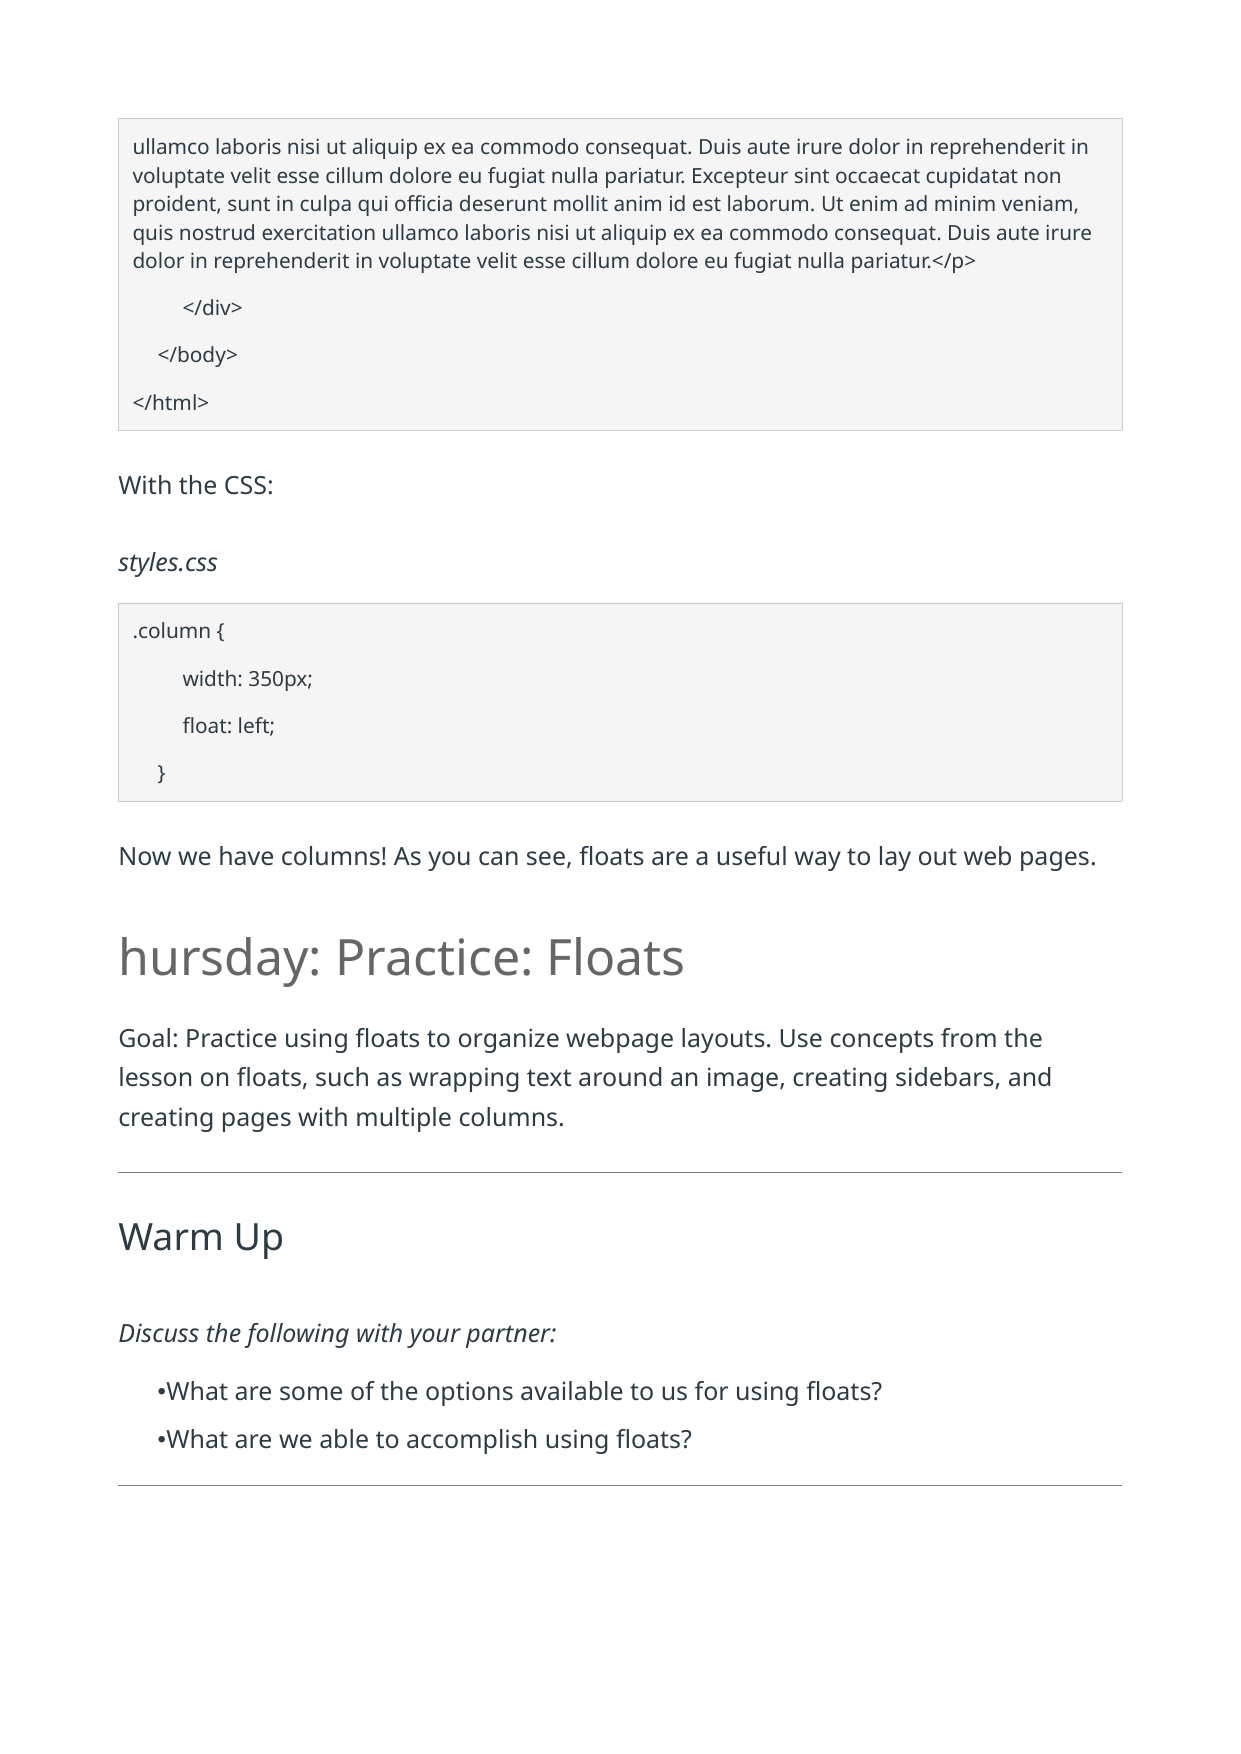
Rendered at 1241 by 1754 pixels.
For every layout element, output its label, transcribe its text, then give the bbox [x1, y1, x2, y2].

text float: left; [119, 697, 1122, 740]
text } [119, 744, 1122, 801]
list What are we able to accomplish using floats? [118, 1422, 1122, 1456]
text Goal: Practice using floats to organize webpage layouts. Use concepts from the lesson on floats, such as wrapping text around an image, creating sidebars, and creating pages with multiple columns. [118, 1021, 1122, 1133]
text .column { [119, 604, 1122, 645]
text ullamco laboris nisi ut aliquip ex ea commodo consequat. Duis aute irure dolor in reprehenderit in voluptate velit esse cillum dolore eu fugiat nulla pariatur. Excepteur sint occaecat cupidatat non proident, sunt in culpa qui officia deserunt mollit anim id est laborum. Ut enim ad minim veniam, quis nostrud exercitation ullamco laboris nisi ut aliquip ex ea commodo consequat. Duis aute irure dolor in reprehenderit in voluptate velit esse cillum dolore eu fugiat nulla pariatur.</p> [119, 119, 1122, 274]
text width: 350px; [119, 650, 1122, 692]
text </body> [119, 326, 1122, 369]
list What are some of the options available to us for using floats? [118, 1373, 1122, 1407]
subtitle hursday: Practice: Floats [118, 922, 1122, 990]
text With the CSS: [118, 468, 1122, 502]
subtitle Warm Up [118, 1211, 1122, 1262]
text Now we have columns! As you can see, floats are a useful way to lay out web pages. [118, 839, 1122, 873]
text </html> [119, 374, 1122, 430]
text Discuss the following with your partner: [118, 1315, 1122, 1349]
text </div> [119, 279, 1122, 322]
text styles.css [118, 544, 1122, 579]
